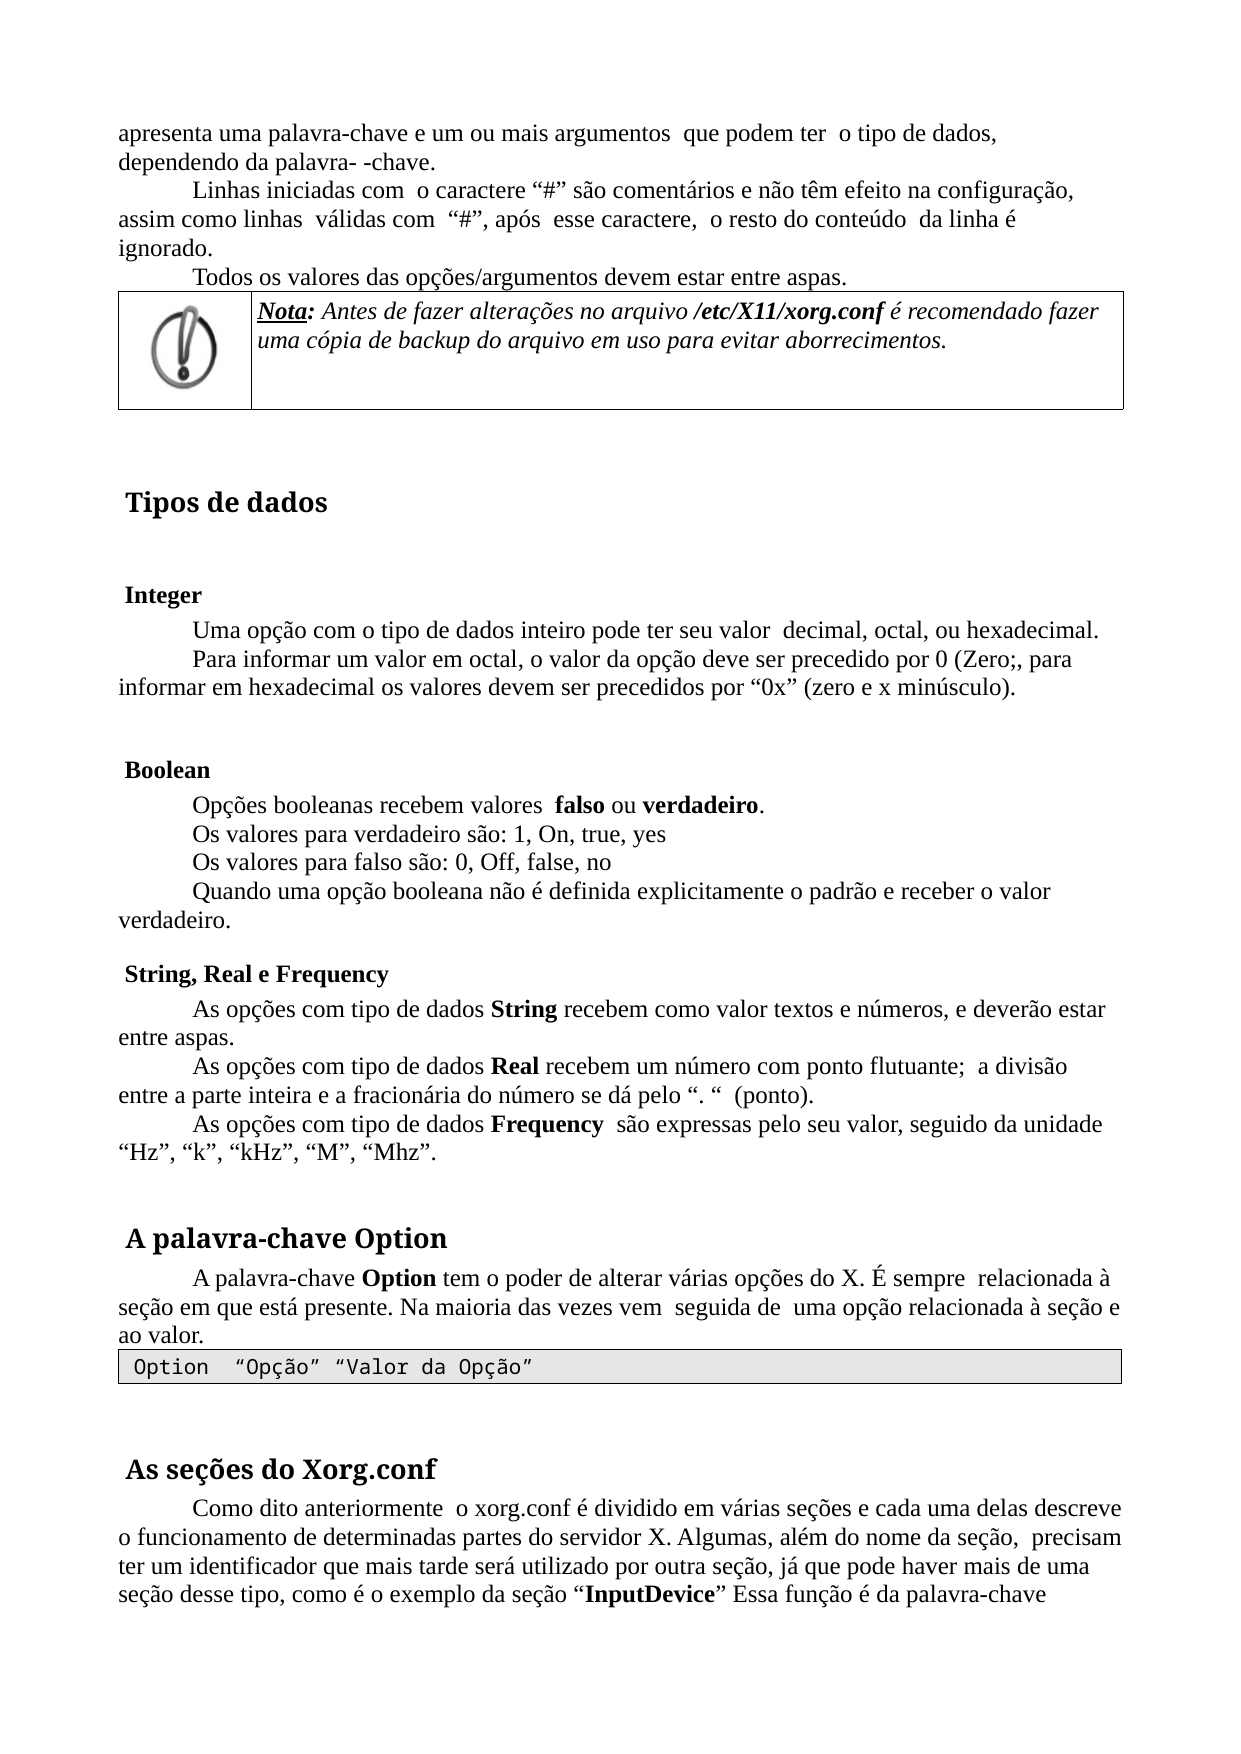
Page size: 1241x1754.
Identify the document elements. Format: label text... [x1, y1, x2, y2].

subtitle As seções do Xorg.conf [118, 1450, 1122, 1487]
table_header [119, 292, 251, 409]
subtitle String, Real e Frequency [118, 959, 1122, 987]
subtitle Boolean [118, 755, 1122, 784]
subtitle A palavra-chave Option [118, 1220, 1122, 1257]
text Option “Opção” “Valor da Opção” [119, 1350, 1121, 1383]
text Linhas iniciadas com o caractere “#” são comentários e não têm efeito na configuração, assim como linhas válidas com “#”, após esse caractere, o resto do conteúdo da linha é ignorado. [118, 176, 1122, 262]
text Como dito anteriormente o xorg.conf é dividido em várias seções e cada uma delas descreve o funcionamento de determinadas partes do servidor X. Algumas, além do nome da seção, precisam ter um identificador que mais tarde será utilizado por outra seção, já que pode haver mais de uma seção desse tipo, como é o exemplo da seção “InputDevice” Essa função é da palavra-chave [118, 1493, 1122, 1608]
text Quando uma opção booleana não é definida explicitamente o padrão e receber o valor verdadeiro. [118, 876, 1122, 934]
text Para informar um valor em octal, o valor da opção deve ser precedido por 0 (Zero;, para informar em hexadecimal os valores devem ser precedidos por “0x” (zero e x minúsculo). [118, 644, 1122, 701]
text Os valores para falso são: 0, Off, false, no [118, 847, 1122, 876]
text Os valores para verdadeiro são: 1, On, true, yes [118, 819, 1122, 847]
text Uma opção com o tipo de dados inteiro pode ter seu valor decimal, octal, ou hexadecimal. [118, 615, 1122, 644]
text apresenta uma palavra-chave e um ou mais argumentos que podem ter o tipo de dados, dependendo da palavra- -chave. [118, 118, 1122, 176]
text As opções com tipo de dados String recebem como valor textos e números, e deverão estar entre aspas. [118, 994, 1122, 1051]
text Todos os valores das opções/argumentos devem estar entre aspas. [118, 262, 1122, 291]
text A palavra-chave Option tem o poder de alterar várias opções do X. É sempre relacionada à seção em que está presente. Na maioria das vezes vem seguida de uma opção relacionada à seção e ao valor. [118, 1263, 1122, 1349]
text Opções booleanas recebem valores falso ou verdadeiro. [118, 790, 1122, 819]
text As opções com tipo de dados Real recebem um número com ponto flutuante; a divisão entre a parte inteira e a fracionária do número se dá pelo “. “ (ponto). [118, 1051, 1122, 1109]
text As opções com tipo de dados Frequency são expressas pelo seu valor, seguido da unidade “Hz”, “k”, “kHz”, “M”, “Mhz”. [118, 1109, 1122, 1166]
table_header Nota: Antes de fazer alterações no arquivo /etc/X11/xorg.conf é recomendado fazer uma cópia de backup do arquivo em uso para evitar aborrecimentos. [252, 292, 1123, 409]
subtitle Tipos de dados [118, 483, 1122, 520]
subtitle Integer [118, 580, 1122, 609]
